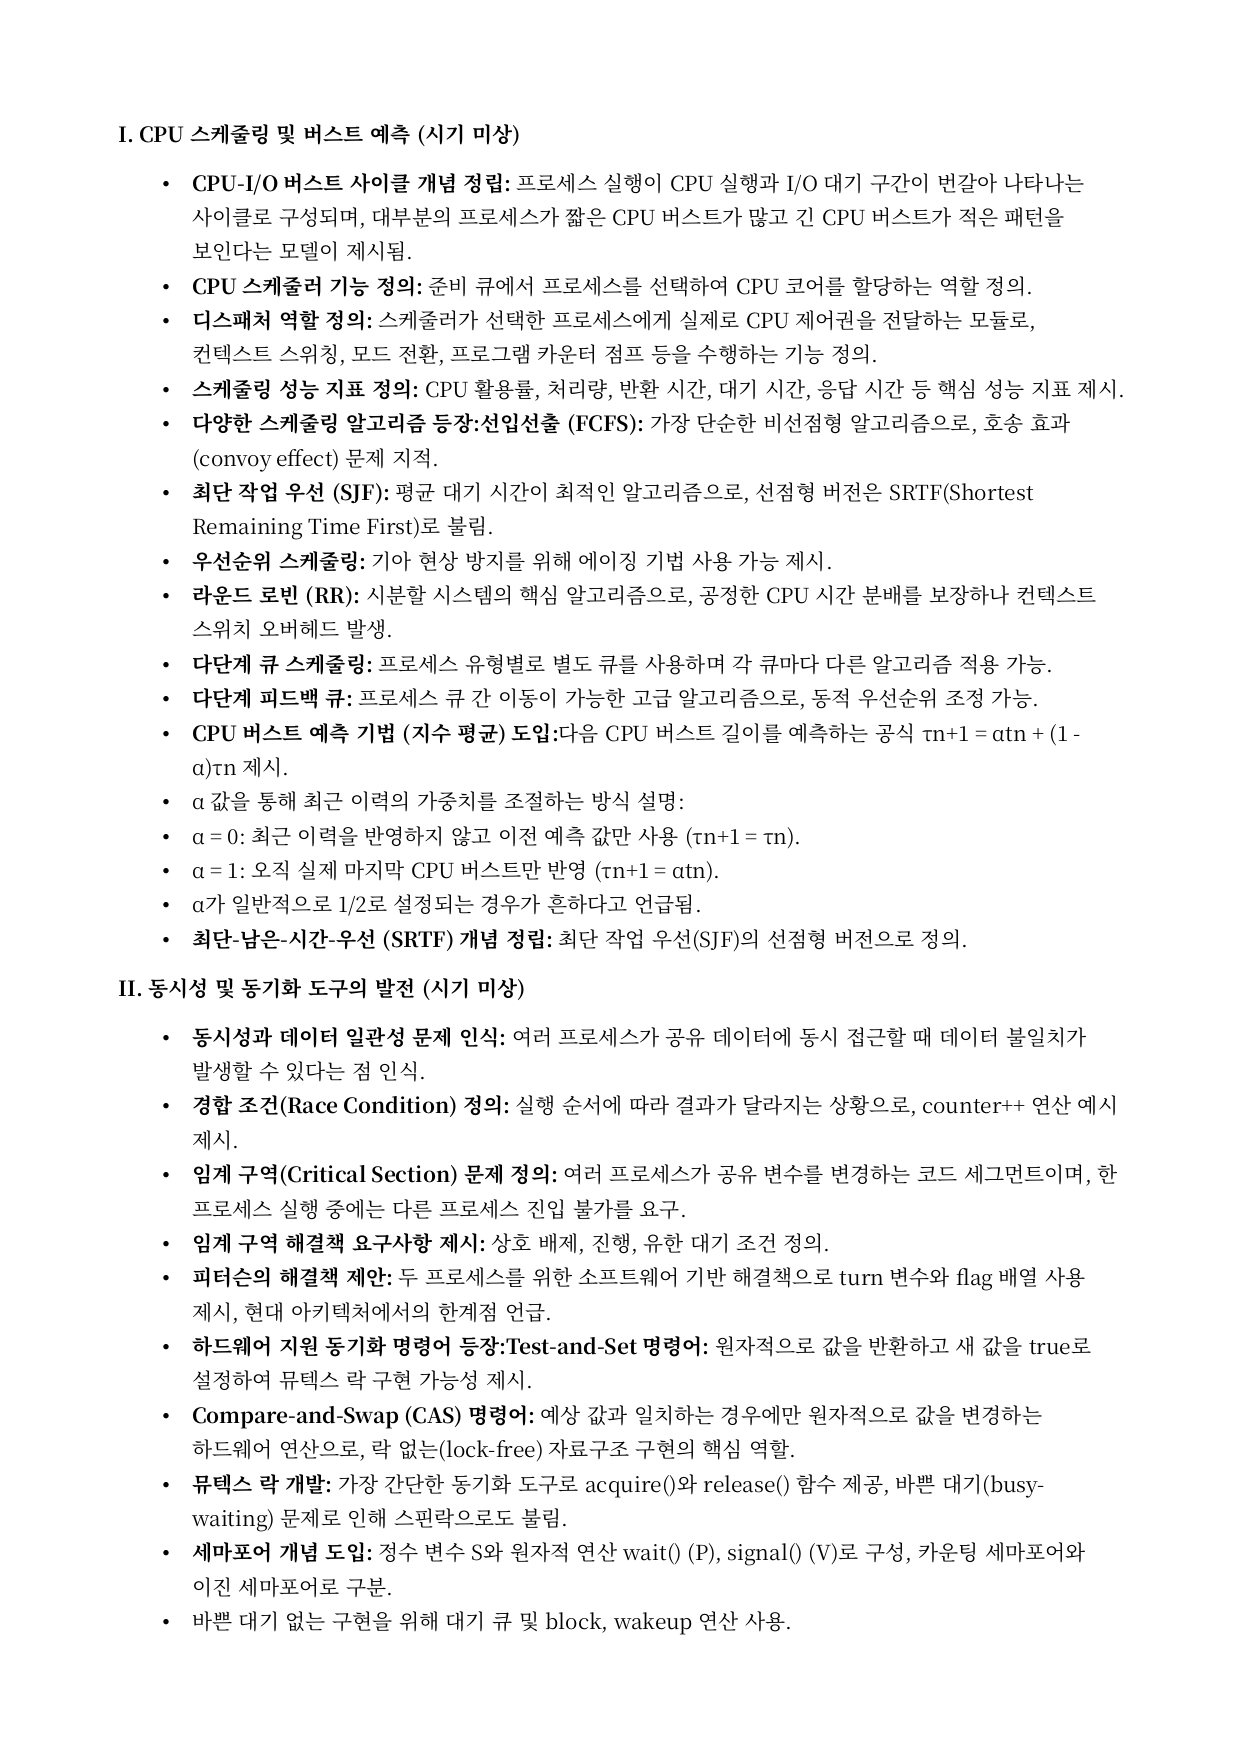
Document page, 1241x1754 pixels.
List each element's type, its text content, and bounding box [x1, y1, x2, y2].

list 동시성과 데이터 일관성 문제 인식: 여러 프로세스가 공유 데이터에 동시 접근할 때 데이터 불일치가 발생할 수 있다는 점 인식. [162, 1021, 1122, 1086]
text I. CPU 스케줄링 및 버스트 예측 (시기 미상) [118, 118, 1122, 148]
list 임계 구역(Critical Section) 문제 정의: 여러 프로세스가 공유 변수를 변경하는 코드 세그먼트이며, 한 프로세스 실행 중에는 다른 프로세스 진입 불가를 요구. [162, 1159, 1122, 1223]
list 다단계 큐 스케줄링: 프로세스 유형별로 별도 큐를 사용하며 각 큐마다 다른 알고리즘 적용 가능. [162, 648, 1122, 678]
list 디스패처 역할 정의: 스케줄러가 선택한 프로세스에게 실제로 CPU 제어권을 전달하는 모듈로, 컨텍스트 스위칭, 모드 전환, 프로그램 카운터 점프 등을 수행하는 기능 정의. [162, 304, 1122, 369]
text II. 동시성 및 동기화 도구의 발전 (시기 미상) [118, 972, 1122, 1002]
list 경합 조건(Race Condition) 정의: 실행 순서에 따라 결과가 달라지는 상황으로, counter++ 연산 예시 제시. [162, 1090, 1122, 1154]
list Compare-and-Swap (CAS) 명령어: 예상 값과 일치하는 경우에만 원자적으로 값을 변경하는 하드웨어 연산으로, 락 없는(lock-free) 자료구조 구현의 핵심 역할. [162, 1399, 1122, 1464]
list 스케줄링 성능 지표 정의: CPU 활용률, 처리량, 반환 시간, 대기 시간, 응답 시간 등 핵심 성능 지표 제시. [162, 373, 1122, 403]
list 하드웨어 지원 동기화 명령어 등장:Test-and-Set 명령어: 원자적으로 값을 반환하고 새 값을 true로 설정하여 뮤텍스 락 구현 가능성 제시. [162, 1331, 1122, 1395]
list α = 0: 최근 이력을 반영하지 않고 이전 예측 값만 사용 (τn+1 = τn). [162, 820, 1122, 850]
list 다양한 스케줄링 알고리즘 등장:선입선출 (FCFS): 가장 단순한 비선점형 알고리즘으로, 호송 효과(convoy effect) 문제 지적. [162, 408, 1122, 472]
list 바쁜 대기 없는 구현을 위해 대기 큐 및 block, wakeup 연산 사용. [162, 1606, 1122, 1636]
list CPU-I/O 버스트 사이클 개념 정립: 프로세스 실행이 CPU 실행과 I/O 대기 구간이 번갈아 나타나는 사이클로 구성되며, 대부분의 프로세스가 짧은 CPU 버스트가 많고 긴 CPU 버스트가 적은 패턴을 보인다는 모델이 제시됨. [162, 167, 1122, 266]
list 최단-남은-시간-우선 (SRTF) 개념 정립: 최단 작업 우선(SJF)의 선점형 버전으로 정의. [162, 923, 1122, 953]
list α가 일반적으로 1/2로 설정되는 경우가 흔하다고 언급됨. [162, 889, 1122, 919]
list α = 1: 오직 실제 마지막 CPU 버스트만 반영 (τn+1 = αtn). [162, 854, 1122, 884]
list 피터슨의 해결책 제안: 두 프로세스를 위한 소프트웨어 기반 해결책으로 turn 변수와 flag 배열 사용 제시, 현대 아키텍처에서의 한계점 언급. [162, 1262, 1122, 1326]
list 우선순위 스케줄링: 기아 현상 방지를 위해 에이징 기법 사용 가능 제시. [162, 545, 1122, 575]
list 임계 구역 해결책 요구사항 제시: 상호 배제, 진행, 유한 대기 조건 정의. [162, 1227, 1122, 1257]
list α 값을 통해 최근 이력의 가중치를 조절하는 방식 설명: [162, 786, 1122, 816]
list CPU 스케줄러 기능 정의: 준비 큐에서 프로세스를 선택하여 CPU 코어를 할당하는 역할 정의. [162, 270, 1122, 300]
list 뮤텍스 락 개발: 가장 간단한 동기화 도구로 acquire()와 release() 함수 제공, 바쁜 대기(busy-waiting) 문제로 인해 스핀락으로도 불림. [162, 1468, 1122, 1532]
list 라운드 로빈 (RR): 시분할 시스템의 핵심 알고리즘으로, 공정한 CPU 시간 분배를 보장하나 컨텍스트 스위치 오버헤드 발생. [162, 579, 1122, 644]
list 세마포어 개념 도입: 정수 변수 S와 원자적 연산 wait() (P), signal() (V)로 구성, 카운팅 세마포어와 이진 세마포어로 구분. [162, 1537, 1122, 1601]
list 최단 작업 우선 (SJF): 평균 대기 시간이 최적인 알고리즘으로, 선점형 버전은 SRTF(Shortest Remaining Time First)로 불림. [162, 476, 1122, 541]
list CPU 버스트 예측 기법 (지수 평균) 도입:다음 CPU 버스트 길이를 예측하는 공식 τn+1 = αtn + (1 - α)τn 제시. [162, 717, 1122, 781]
list 다단계 피드백 큐: 프로세스 큐 간 이동이 가능한 고급 알고리즘으로, 동적 우선순위 조정 가능. [162, 683, 1122, 713]
